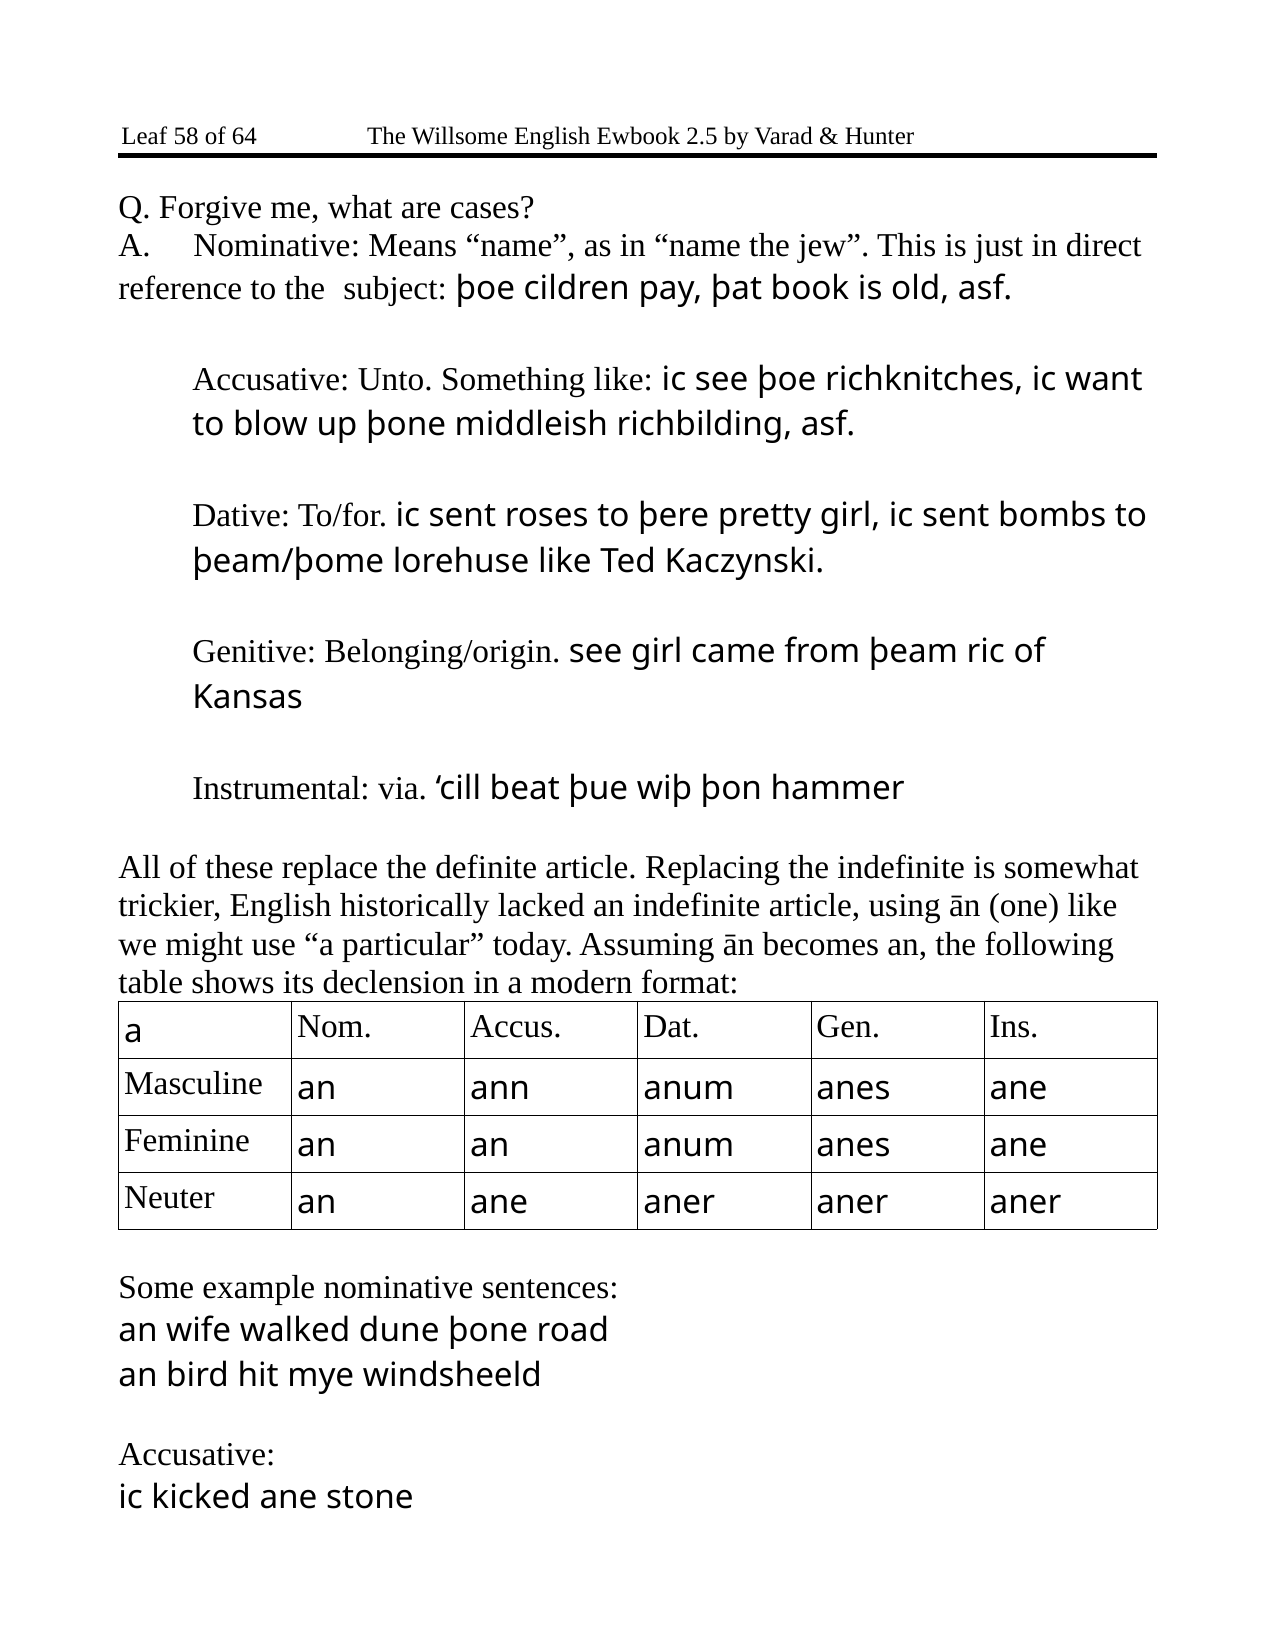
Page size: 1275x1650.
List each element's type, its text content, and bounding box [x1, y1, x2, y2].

text Q. Forgive me, what are cases? A. Nominative: Means “name”, as in “name the jew”. This is just in direct reference to the subject: þoe cildren pay, þat book is old, asf. [118, 187, 1157, 309]
table_cell ane [465, 1173, 637, 1228]
table_cell anum [638, 1059, 811, 1114]
table_cell anes [812, 1059, 984, 1114]
table_cell Neuter [119, 1173, 291, 1228]
table_cell ann [465, 1059, 637, 1114]
table_cell aner [638, 1173, 811, 1228]
table_cell ane [985, 1116, 1157, 1172]
table_header Gen. [812, 1002, 984, 1058]
text Instrumental: via. ‘cill beat þue wiþ þon hammer [192, 763, 1157, 809]
text Genitive: Belonging/origin. see girl came from þeam ric of Kansas [192, 627, 1157, 718]
text Accusative: [118, 1434, 1157, 1473]
text ic kicked ane stone [118, 1473, 1157, 1518]
table_header a [119, 1002, 291, 1058]
table_cell an [465, 1116, 637, 1172]
table_header Accus. [465, 1002, 637, 1058]
table_cell anes [812, 1116, 984, 1172]
table_cell aner [985, 1173, 1157, 1228]
table_header Ins. [985, 1002, 1157, 1058]
text an bird hit mye windsheeld [118, 1351, 1157, 1396]
table_header Nom. [292, 1002, 464, 1058]
table_cell ane [985, 1059, 1157, 1114]
table_cell an [292, 1173, 464, 1228]
table_cell an [292, 1059, 464, 1114]
table_cell anum [638, 1116, 811, 1172]
text Dative: To/for. ic sent roses to þere pretty girl, ic sent bombs to þeam/þome lorehuse like Ted Kaczynski. [192, 491, 1157, 582]
table_header Dat. [638, 1002, 811, 1058]
text Some example nominative sentences: an wife walked dune þone road [118, 1267, 1157, 1351]
text All of these replace the definite article. Replacing the indefinite is somewhat trickier, English historically lacked an indefinite article, using ān (one) like we might use “a particular” today. Assuming ān becomes an, the following table shows its declension in a modern format: [118, 847, 1157, 1001]
table_cell Feminine [119, 1116, 291, 1172]
table_cell an [292, 1116, 464, 1172]
table_cell aner [812, 1173, 984, 1228]
table_cell Masculine [119, 1059, 291, 1114]
text Accusative: Unto. Something like: ic see þoe richknitches, ic want to blow up þone middleish richbilding, asf. [192, 355, 1157, 446]
